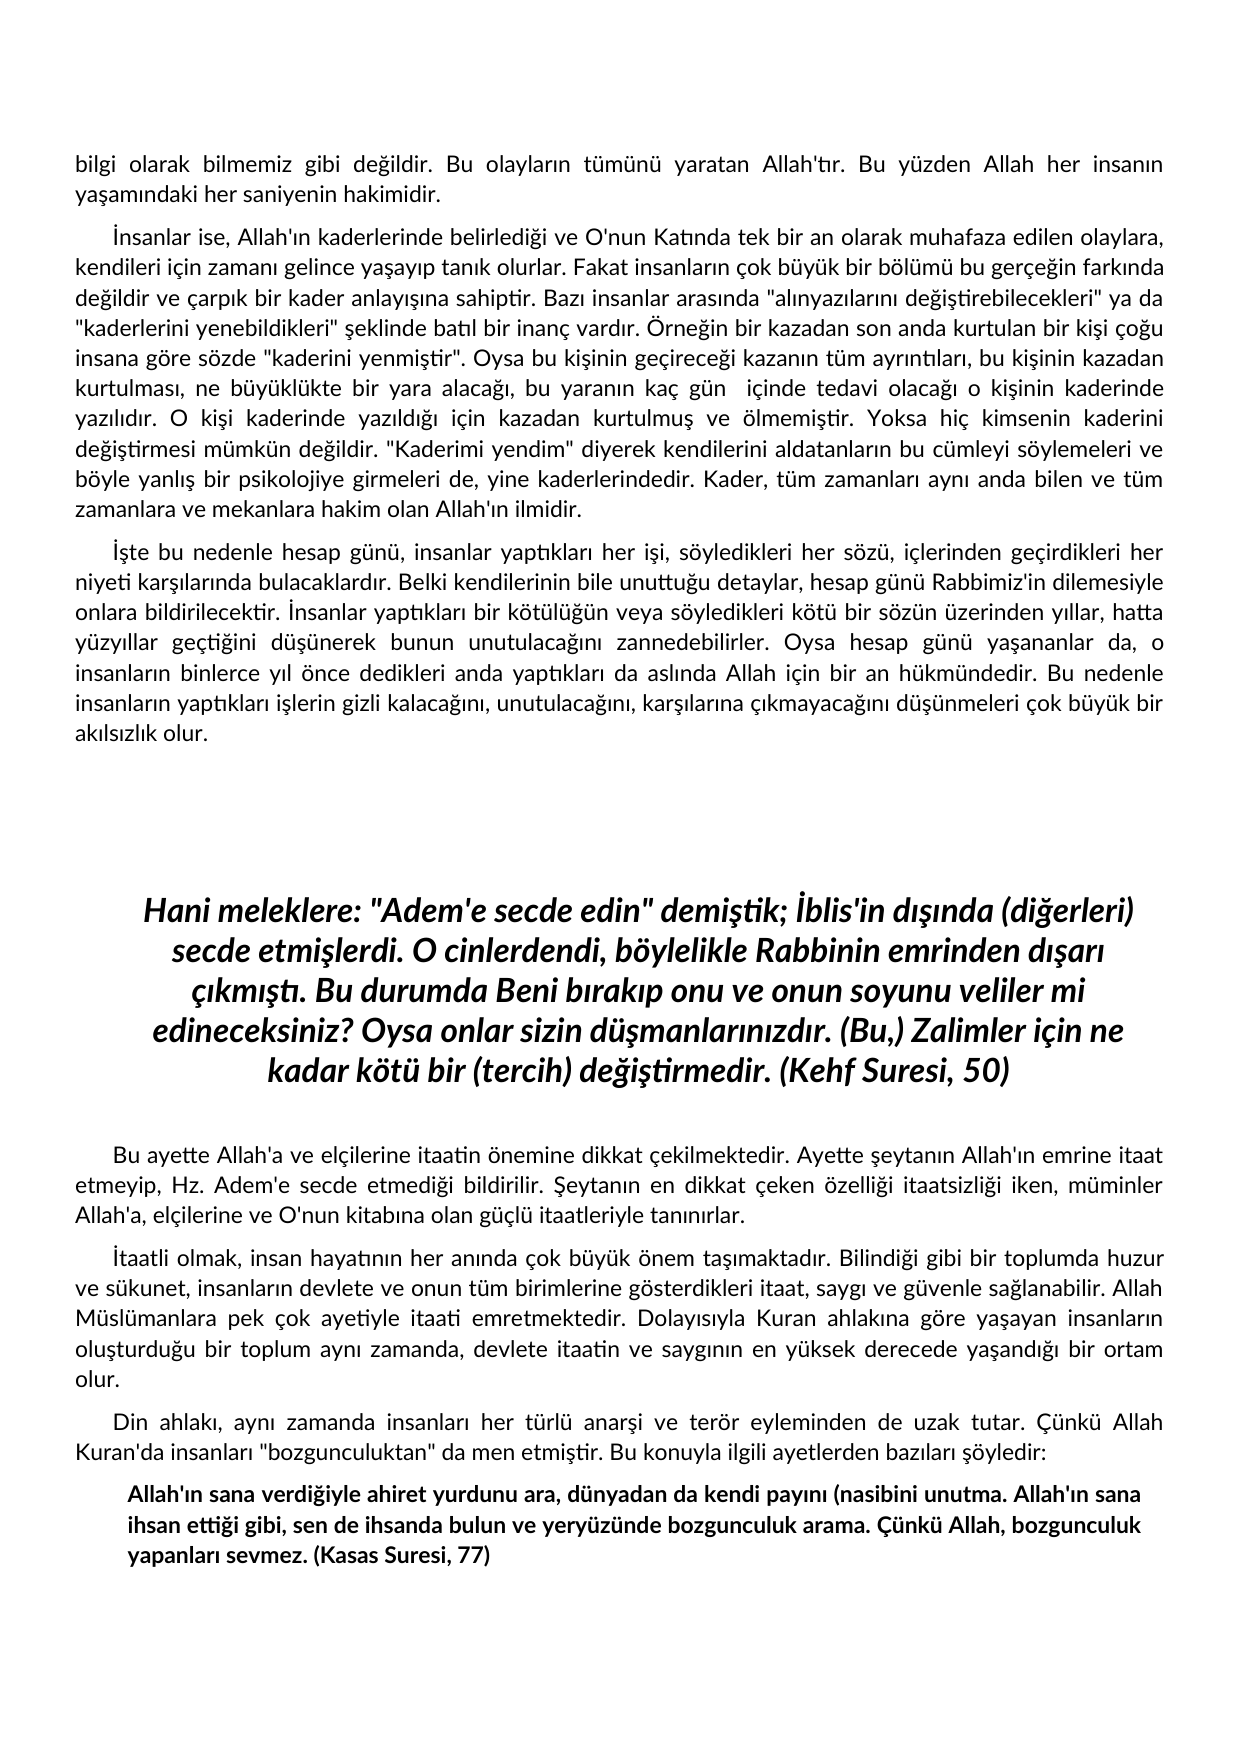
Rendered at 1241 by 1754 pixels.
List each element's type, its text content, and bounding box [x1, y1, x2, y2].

text İşte bu nedenle hesap günü, insanlar yaptıkları her işi, söyledikleri her sözü, içlerinden geçirdikleri her niyeti karşılarında bulacaklardır. Belki kendilerinin bile unuttuğu detaylar, hesap günü Rabbimiz'in dilemesiyle onlara bildirilecektir. İnsanlar yaptıkları bir kötülüğün veya söyledikleri kötü bir sözün üzerinden yıllar, hatta yüzyıllar geçtiğini düşünerek bunun unutulacağını zannedebilirler. Oysa hesap günü yaşananlar da, o insanların binlerce yıl önce dedikleri anda yaptıkları da aslında Allah için bir an hükmündedir. Bu nedenle insanların yaptıkları işlerin gizli kalacağını, unutulacağını, karşılarına çıkmayacağını düşünmeleri çok büyük bir akılsızlık olur. [75, 537, 1165, 746]
text bilgi olarak bilmemiz gibi değildir. Bu olayların tümünü yaratan Allah'tır. Bu yüzden Allah her insanın yaşamındaki her saniyenin hakimidir. [75, 150, 1165, 208]
subtitle Hani meleklere: "Adem'e secde edin" demiştik; İblis'in dışında (diğerleri) secde etmişlerdi. O cinlerdendi, böylelikle Rabbinin emrinden dışarı çıkmıştı. Bu durumda Beni bırakıp onu ve onun soyunu veliler mi edineceksiniz? Oysa onlar sizin düşmanlarınızdır. (Bu,) Zalimler için ne kadar kötü bir (tercih) değiştirmedir. (Kehf Suresi, 50) [112, 889, 1165, 1089]
text Din ahlakı, aynı zamanda insanları her türlü anarşi ve terör eyleminden de uzak tutar. Çünkü Allah Kuran'da insanları "bozgunculuktan" da men etmiştir. Bu konuyla ilgili ayetlerden bazıları şöyledir: [75, 1407, 1165, 1465]
text Bu ayette Allah'a ve elçilerine itaatin önemine dikkat çekilmektedir. Ayette şeytanın Allah'ın emrine itaat etmeyip, Hz. Adem'e secde etmediği bildirilir. Şeytanın en dikkat çeken özelliği itaatsizliği iken, müminler Allah'a, elçilerine ve O'nun kitabına olan güçlü itaatleriyle tanınırlar. [75, 1141, 1165, 1228]
text İtaatli olmak, insan hayatının her anında çok büyük önem taşımaktadır. Bilindiği gibi bir toplumda huzur ve sükunet, insanların devlete ve onun tüm birimlerine gösterdikleri itaat, saygı ve güvenle sağlanabilir. Allah Müslümanlara pek çok ayetiyle itaati emretmektedir. Dolayısıyla Kuran ahlakına göre yaşayan insanların oluşturduğu bir toplum aynı zamanda, devlete itaatin ve saygının en yüksek derecede yaşandığı bir ortam olur. [75, 1244, 1165, 1392]
text Allah'ın sana verdiğiyle ahiret yurdunu ara, dünyadan da kendi payını (nasibini unutma. Allah'ın sana ihsan ettiği gibi, sen de ihsanda bulun ve yeryüzünde bozgunculuk arama. Çünkü Allah, bozgunculuk yapanları sevmez. (Kasas Suresi, 77) [127, 1480, 1143, 1568]
text İnsanlar ise, Allah'ın kaderlerinde belirlediği ve O'nun Katında tek bir an olarak muhafaza edilen olaylara, kendileri için zamanı gelince yaşayıp tanık olurlar. Fakat insanların çok büyük bir bölümü bu gerçeğin farkında değildir ve çarpık bir kader anlayışına sahiptir. Bazı insanlar arasında "alınyazılarını değiştirebilecekleri" ya da "kaderlerini yenebildikleri" şeklinde batıl bir inanç vardır. Örneğin bir kazadan son anda kurtulan bir kişi çoğu insana göre sözde "kaderini yenmiştir". Oysa bu kişinin geçireceği kazanın tüm ayrıntıları, bu kişinin kazadan kurtulması, ne büyüklükte bir yara alacağı, bu yaranın kaç gün içinde tedavi olacağı o kişinin kaderinde yazılıdır. O kişi kaderinde yazıldığı için kazadan kurtulmuş ve ölmemiştir. Yoksa hiç kimsenin kaderini değiştirmesi mümkün değildir. "Kaderimi yendim" diyerek kendilerini aldatanların bu cümleyi söylemeleri ve böyle yanlış bir psikolojiye girmeleri de, yine kaderlerindedir. Kader, tüm zamanları aynı anda bilen ve tüm zamanlara ve mekanlara hakim olan Allah'ın ilmidir. [75, 223, 1165, 522]
